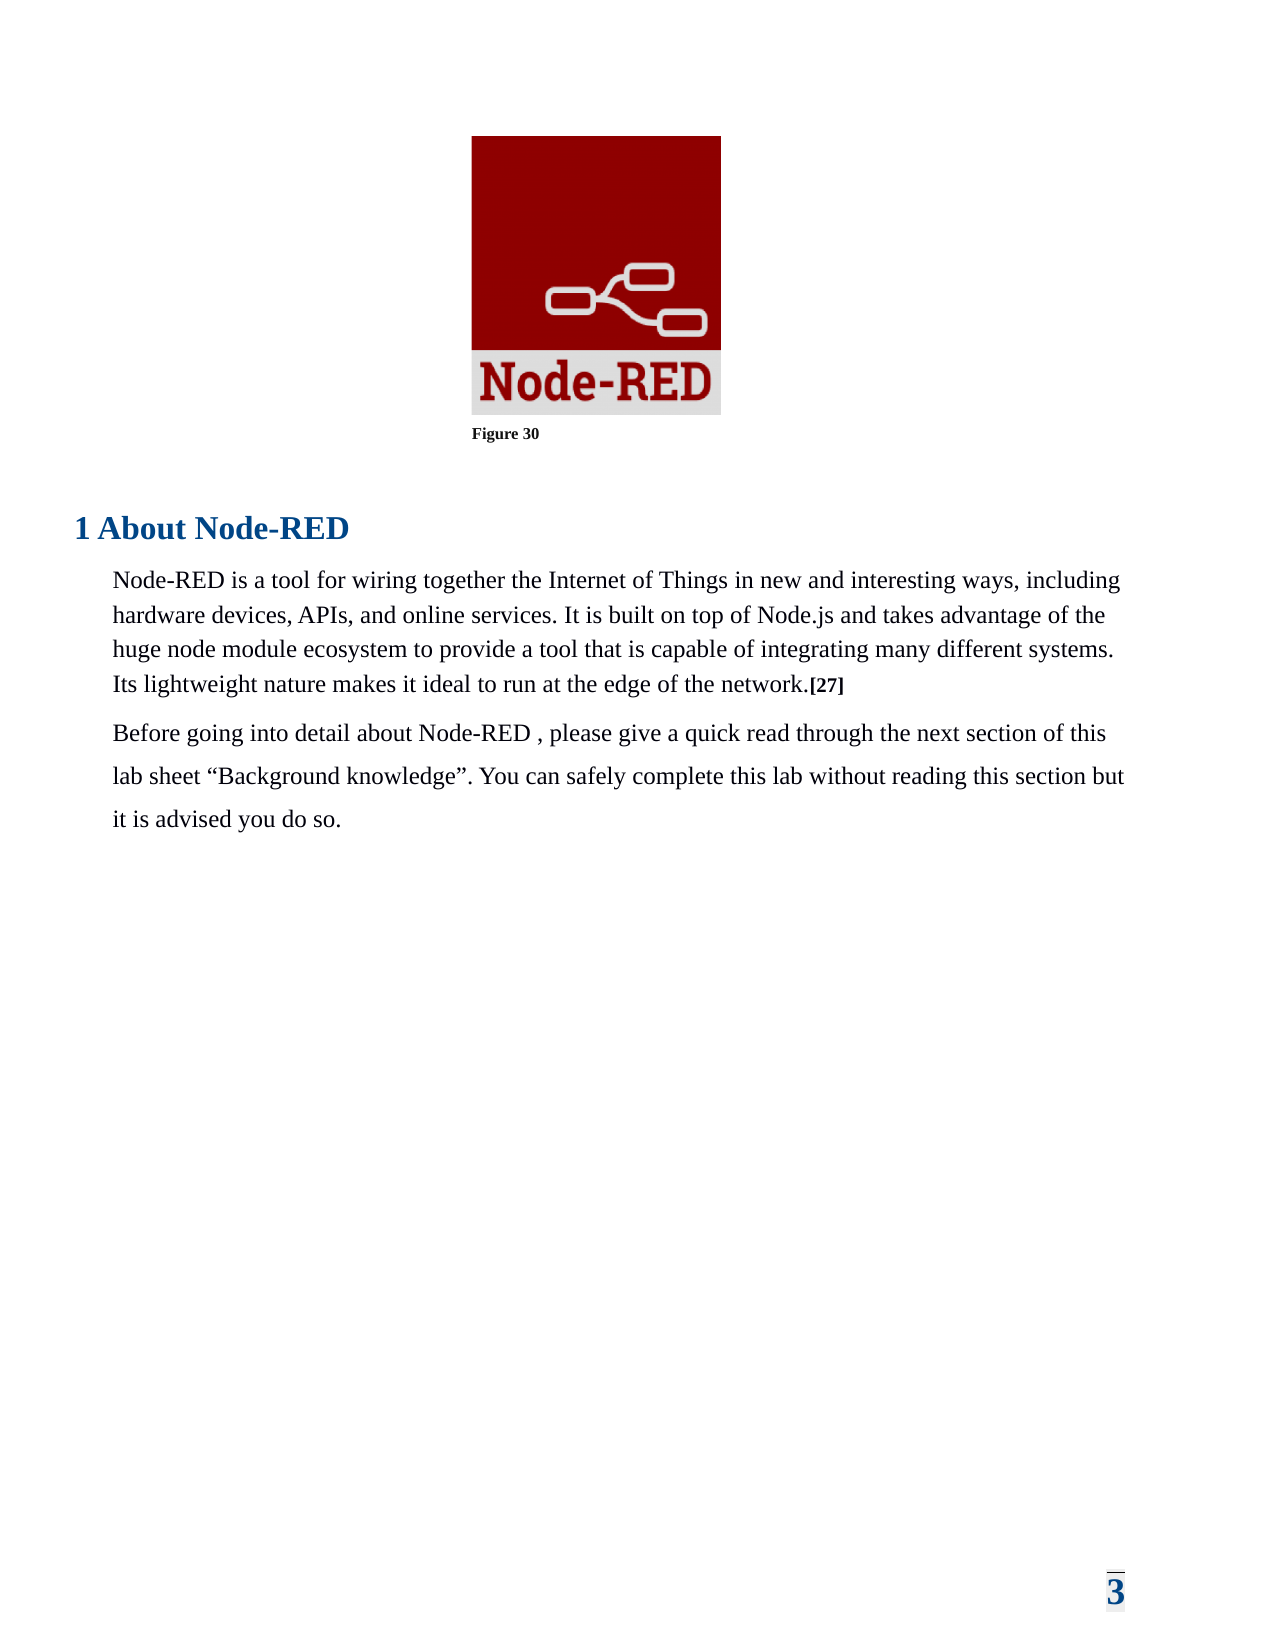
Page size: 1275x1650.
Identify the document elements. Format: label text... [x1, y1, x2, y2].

text Figure 30 [472, 137, 761, 443]
text Node-RED is a tool for wiring together the Internet of Things in new and interesting ways, including hardware devices, APIs, and online services. It is built on top of Node.js and takes advantage of the huge node module ecosystem to provide a tool that is capable of integrating many different systems. Its lightweight nature makes it ideal to run at the edge of the network.[27] [112, 565, 1125, 698]
picture [471, 136, 721, 415]
subtitle 1 About Node-RED [74, 508, 1125, 546]
text Before going into detail about Node-RED , please give a quick read through the next section of this lab sheet “Background knowledge”. You can safely complete this lab without reading this section but it is advised you do so. [112, 718, 1125, 833]
